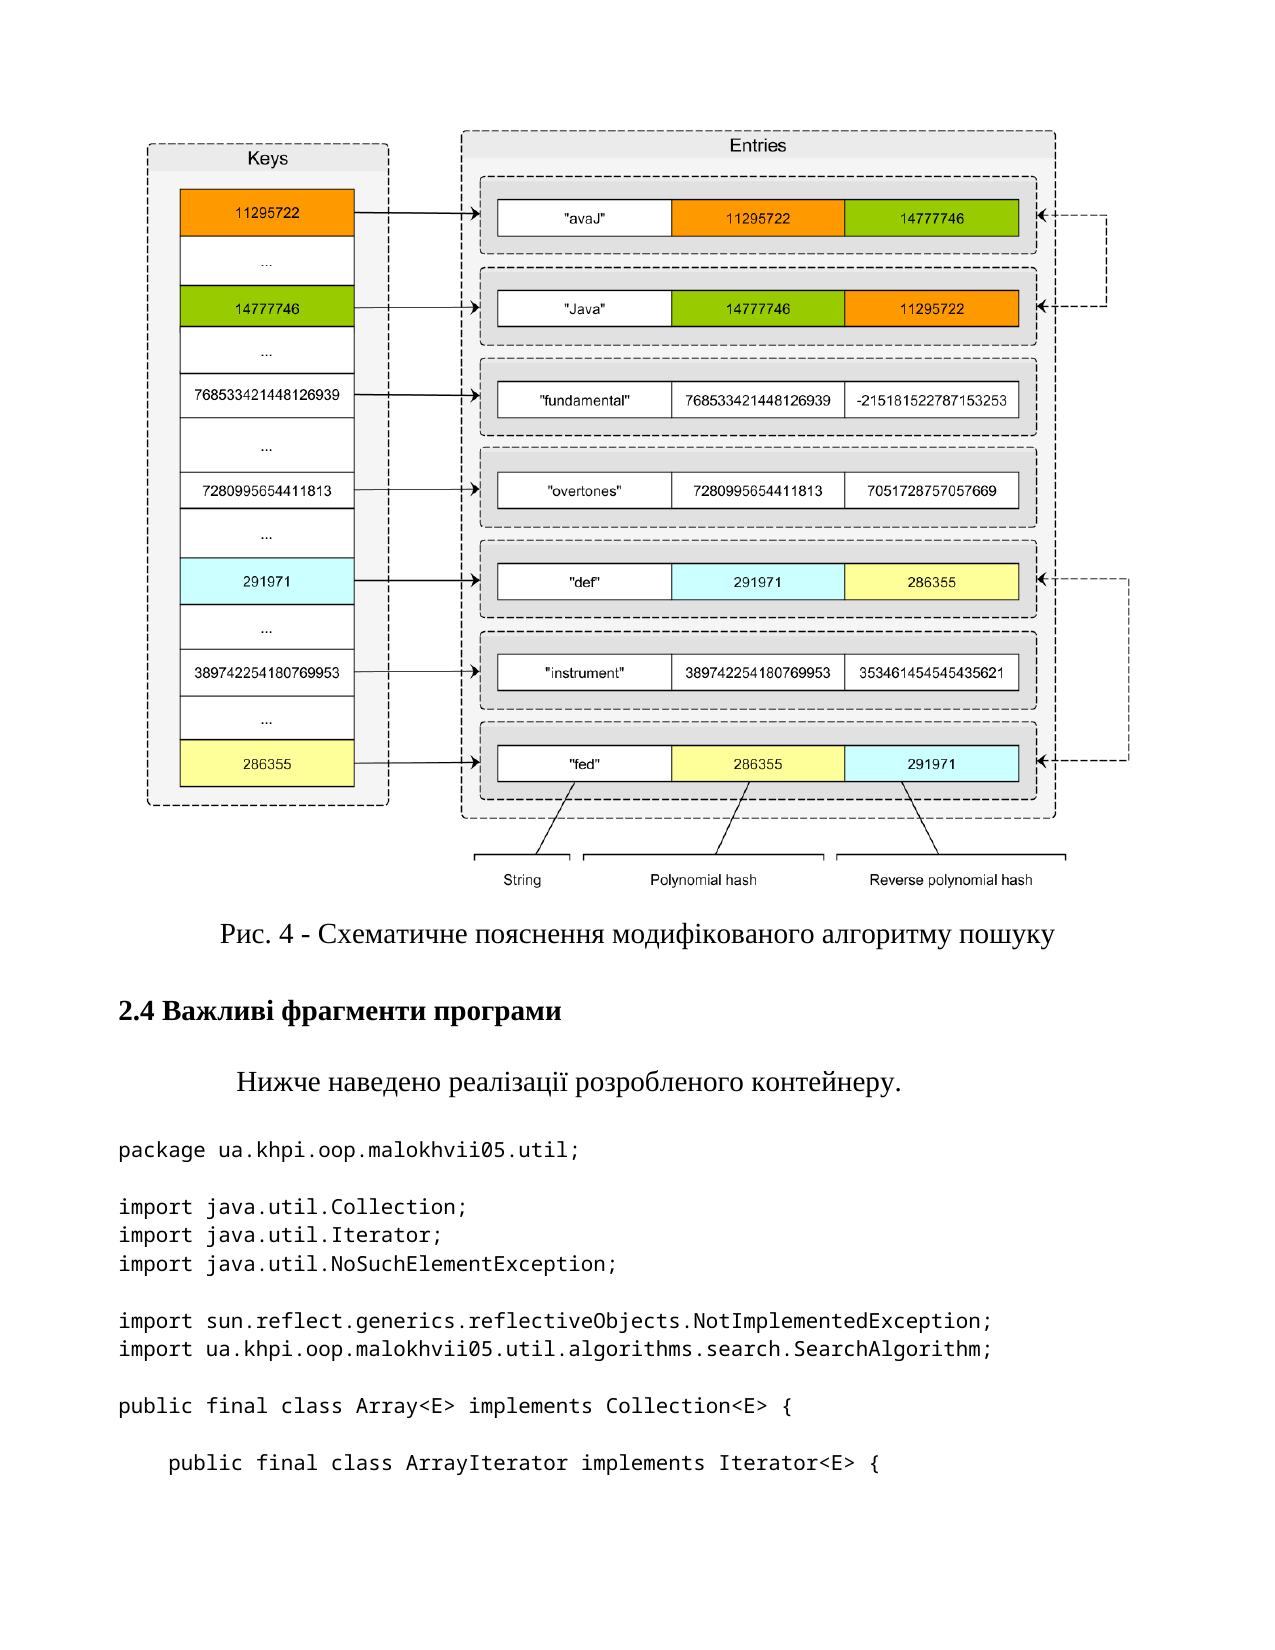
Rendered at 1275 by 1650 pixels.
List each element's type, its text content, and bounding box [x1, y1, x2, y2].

text import java.util.Collection; [118, 1192, 1157, 1221]
text Рис. 4 - Схематичне пояснення модифікованого алгоритму пошуку [118, 118, 1157, 949]
picture [134, 118, 1141, 916]
text import ua.khpi.oop.malokhvii05.util.algorithms.search.SearchAlgorithm; [118, 1334, 1157, 1363]
text public final class ArrayIterator implements Iterator<E> { [118, 1448, 1157, 1477]
text Нижче наведено реалізації розробленого контейнеру. [118, 1064, 1157, 1098]
text public final class Array<E> implements Collection<E> { [118, 1391, 1157, 1420]
text import java.util.NoSuchElementException; [118, 1249, 1157, 1277]
text package ua.khpi.oop.malokhvii05.util; [118, 1135, 1157, 1164]
text import java.util.Iterator; [118, 1221, 1157, 1249]
text import sun.reflect.generics.reflectiveObjects.NotImplementedException; [118, 1306, 1157, 1334]
text 2.4 Важливі фрагменти програми [118, 993, 1157, 1027]
